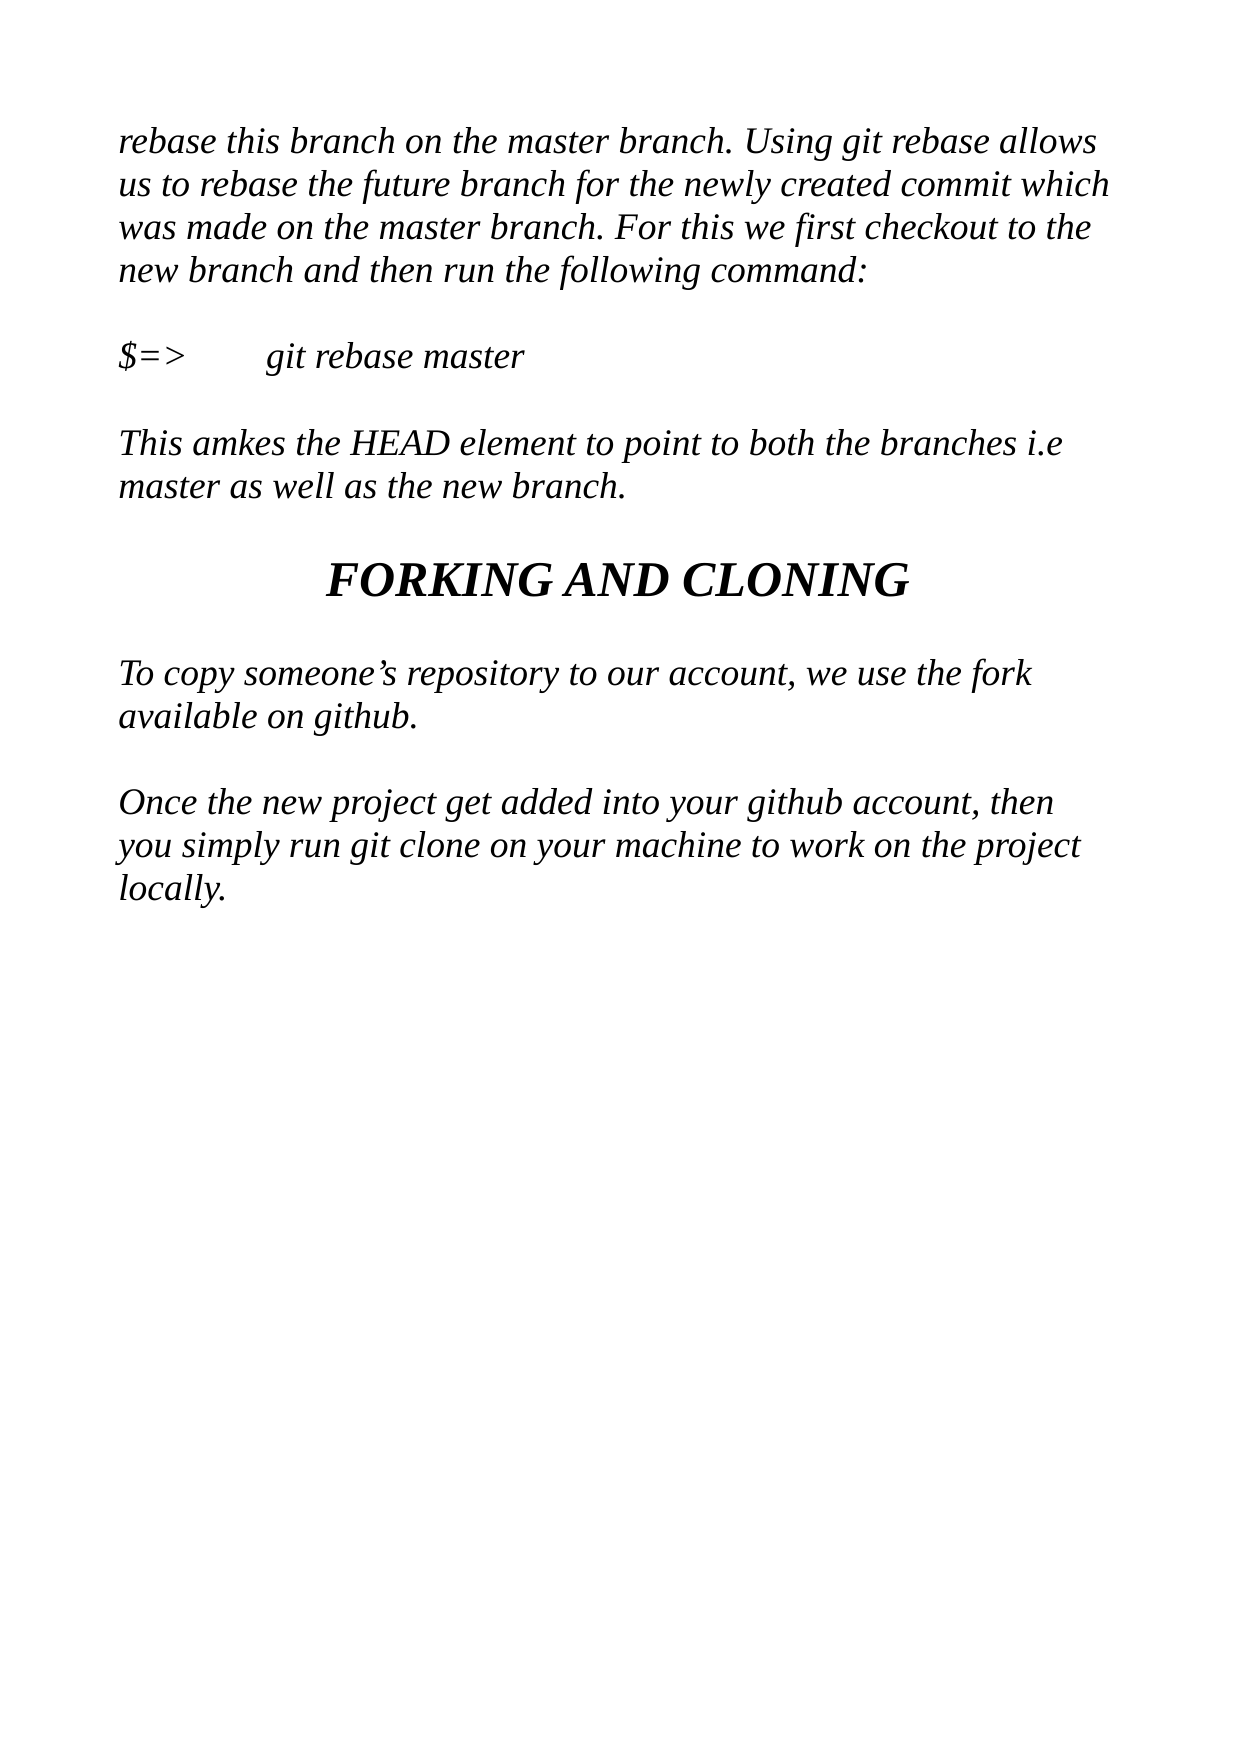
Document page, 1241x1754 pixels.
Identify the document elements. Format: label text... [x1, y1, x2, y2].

text $=> git rebase master [118, 334, 1122, 377]
text This amkes the HEAD element to point to both the branches i.e master as well as the new branch. [118, 420, 1122, 506]
text FORKING AND CLONING [118, 549, 1122, 607]
text To copy someone’s repository to our account, we use the fork available on github. [118, 650, 1122, 736]
text rebase this branch on the master branch. Using git rebase allows us to rebase the future branch for the newly created commit which was made on the master branch. For this we first checkout to the new branch and then run the following command: [118, 118, 1122, 291]
text Once the new project get added into your github account, then you simply run git clone on your machine to work on the project locally. [118, 779, 1122, 909]
